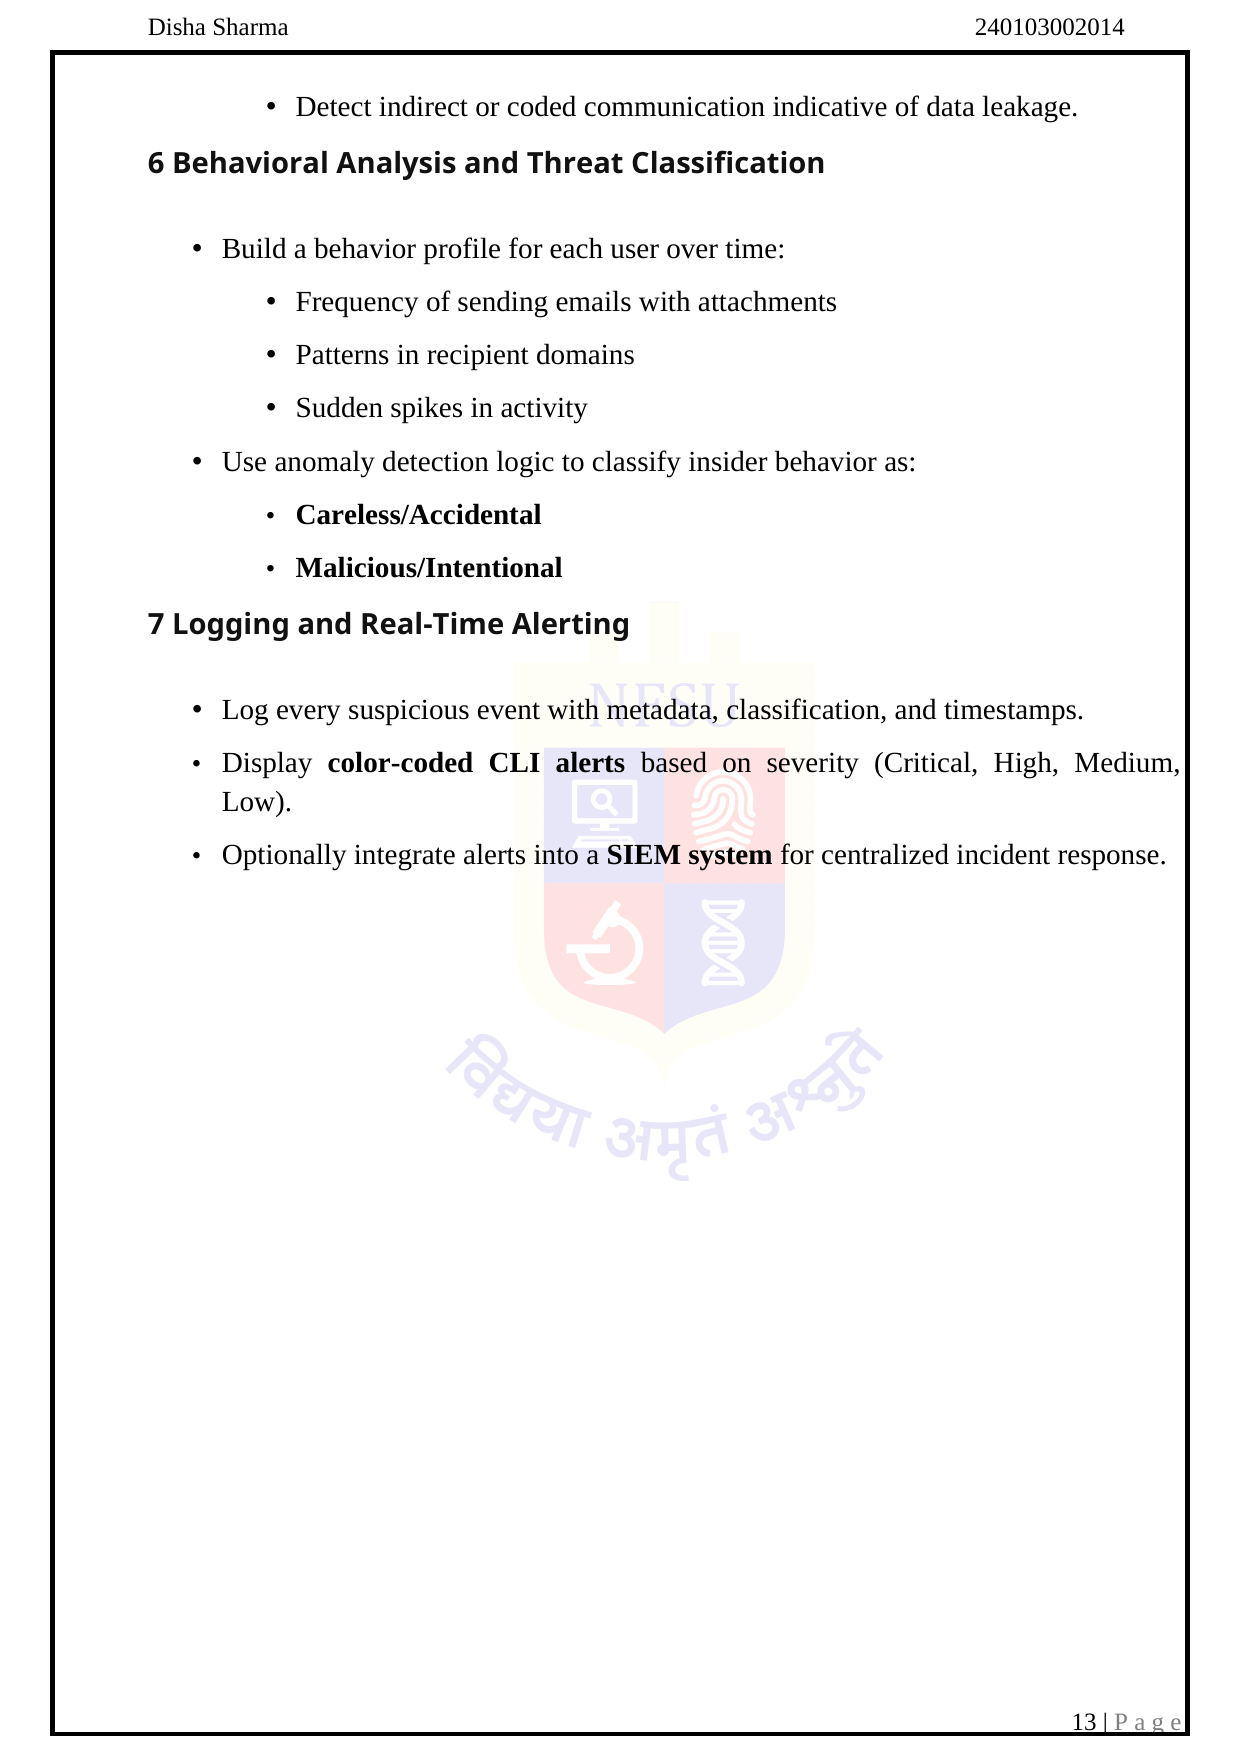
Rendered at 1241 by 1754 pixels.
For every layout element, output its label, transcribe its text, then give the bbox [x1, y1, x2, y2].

list Use anomaly detection logic to classify insider behavior as: [192, 444, 1181, 477]
list Log every suspicious event with metadata, classification, and timestamps. [192, 692, 1181, 726]
list Malicious/Intentional [266, 550, 1181, 584]
list Patterns in recipient domains [266, 337, 1181, 371]
list Careless/Accidental [266, 497, 1181, 531]
list Sudden spikes in activity [266, 391, 1181, 424]
list Optionally integrate alerts into a SIEM system for centralized incident response. [192, 837, 1181, 871]
subtitle 7 Logging and Real-Time Alerting [148, 603, 1181, 643]
subtitle 6 Behavioral Analysis and Threat Classification [148, 142, 1181, 182]
list Display color-coded CLI alerts based on severity (Critical, High, Medium, Low). [192, 745, 1181, 817]
list Build a behavior profile for each user over time: [192, 231, 1181, 264]
list Detect indirect or coded communication indicative of data leakage. [266, 89, 1181, 122]
list Frequency of sending emails with attachments [266, 284, 1181, 318]
